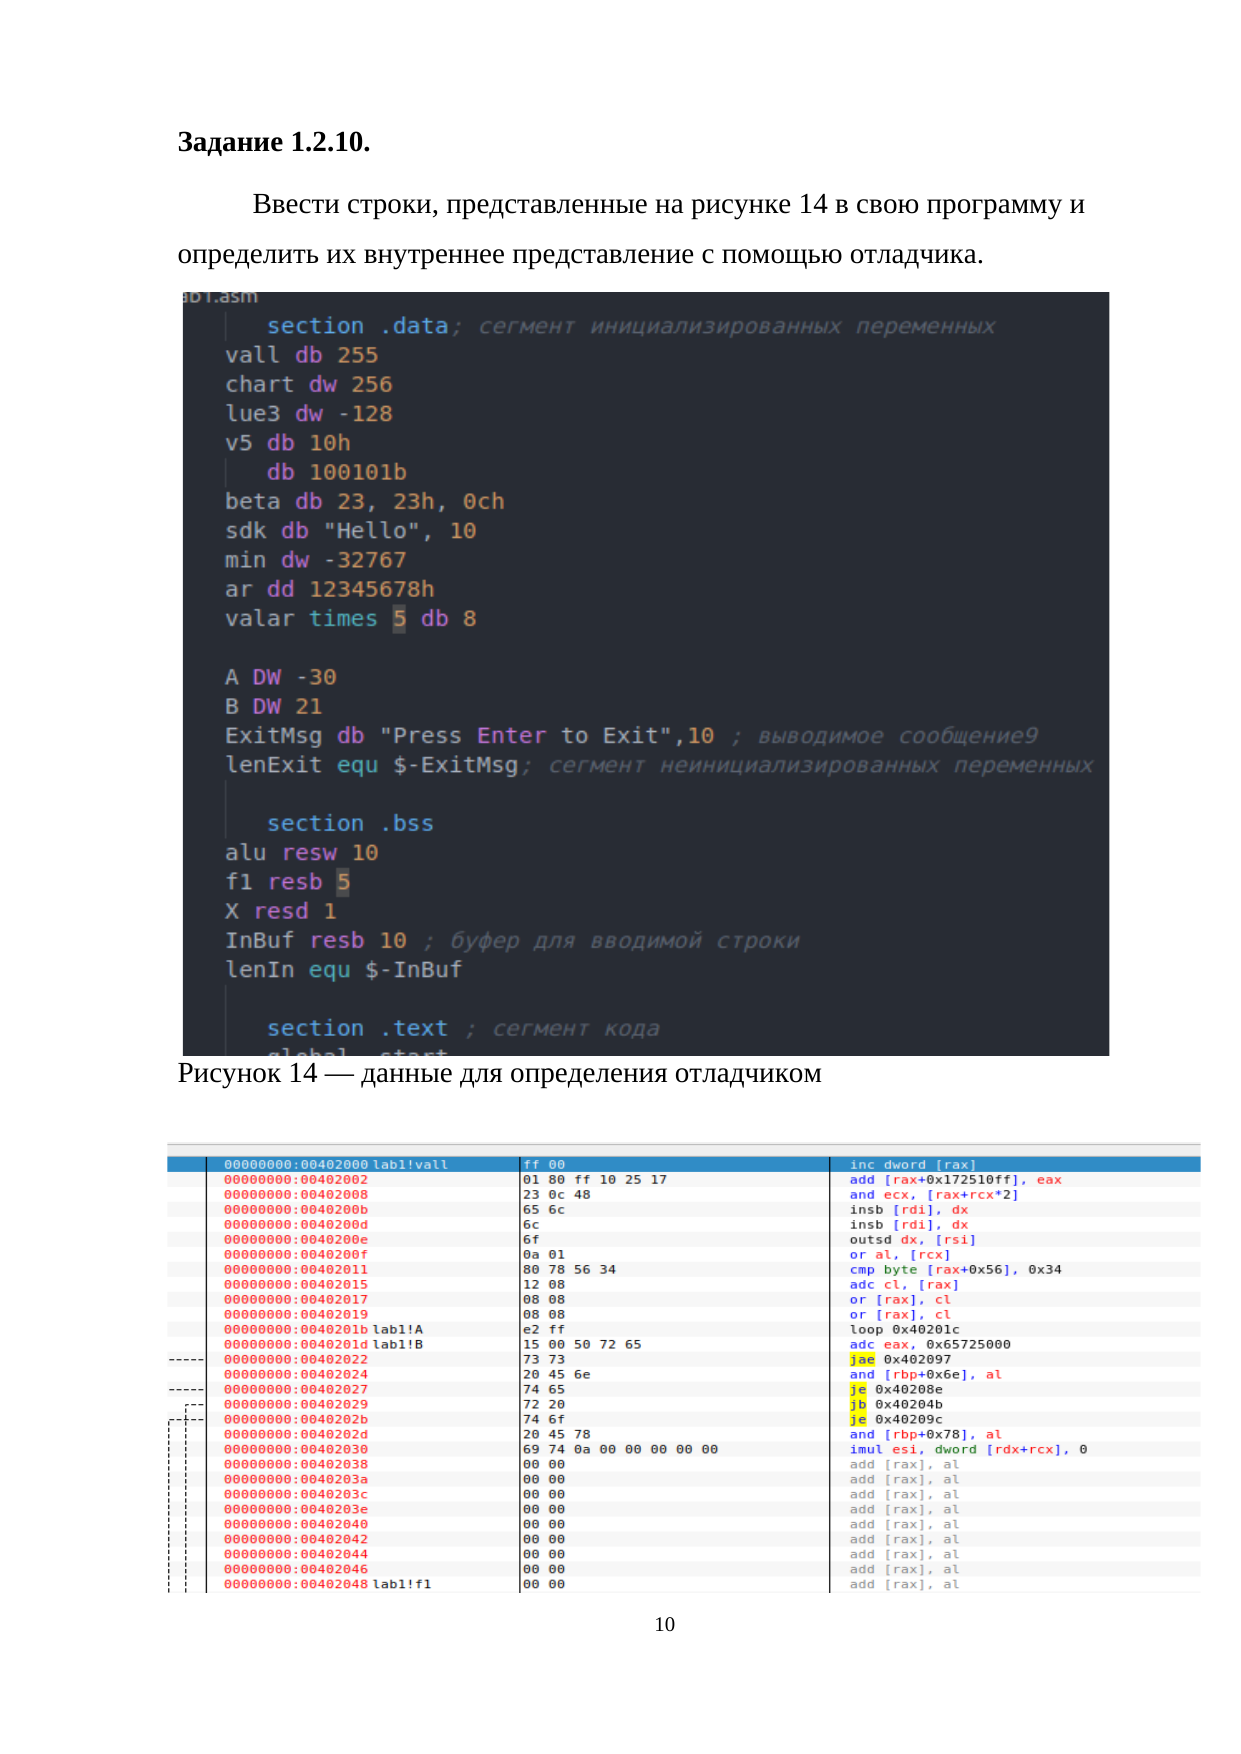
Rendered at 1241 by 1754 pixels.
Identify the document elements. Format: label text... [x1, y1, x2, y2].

picture [182, 292, 1110, 1056]
text Рисунок 14 — данные для определения отладчиком [177, 826, 1152, 1089]
picture [167, 1142, 1201, 1593]
text Задание 1.2.10. [177, 124, 1152, 158]
text Ввести строки, представленные на рисунке 14 в свою программу и определить их внутреннее представление с помощью отладчика. [177, 186, 1152, 270]
